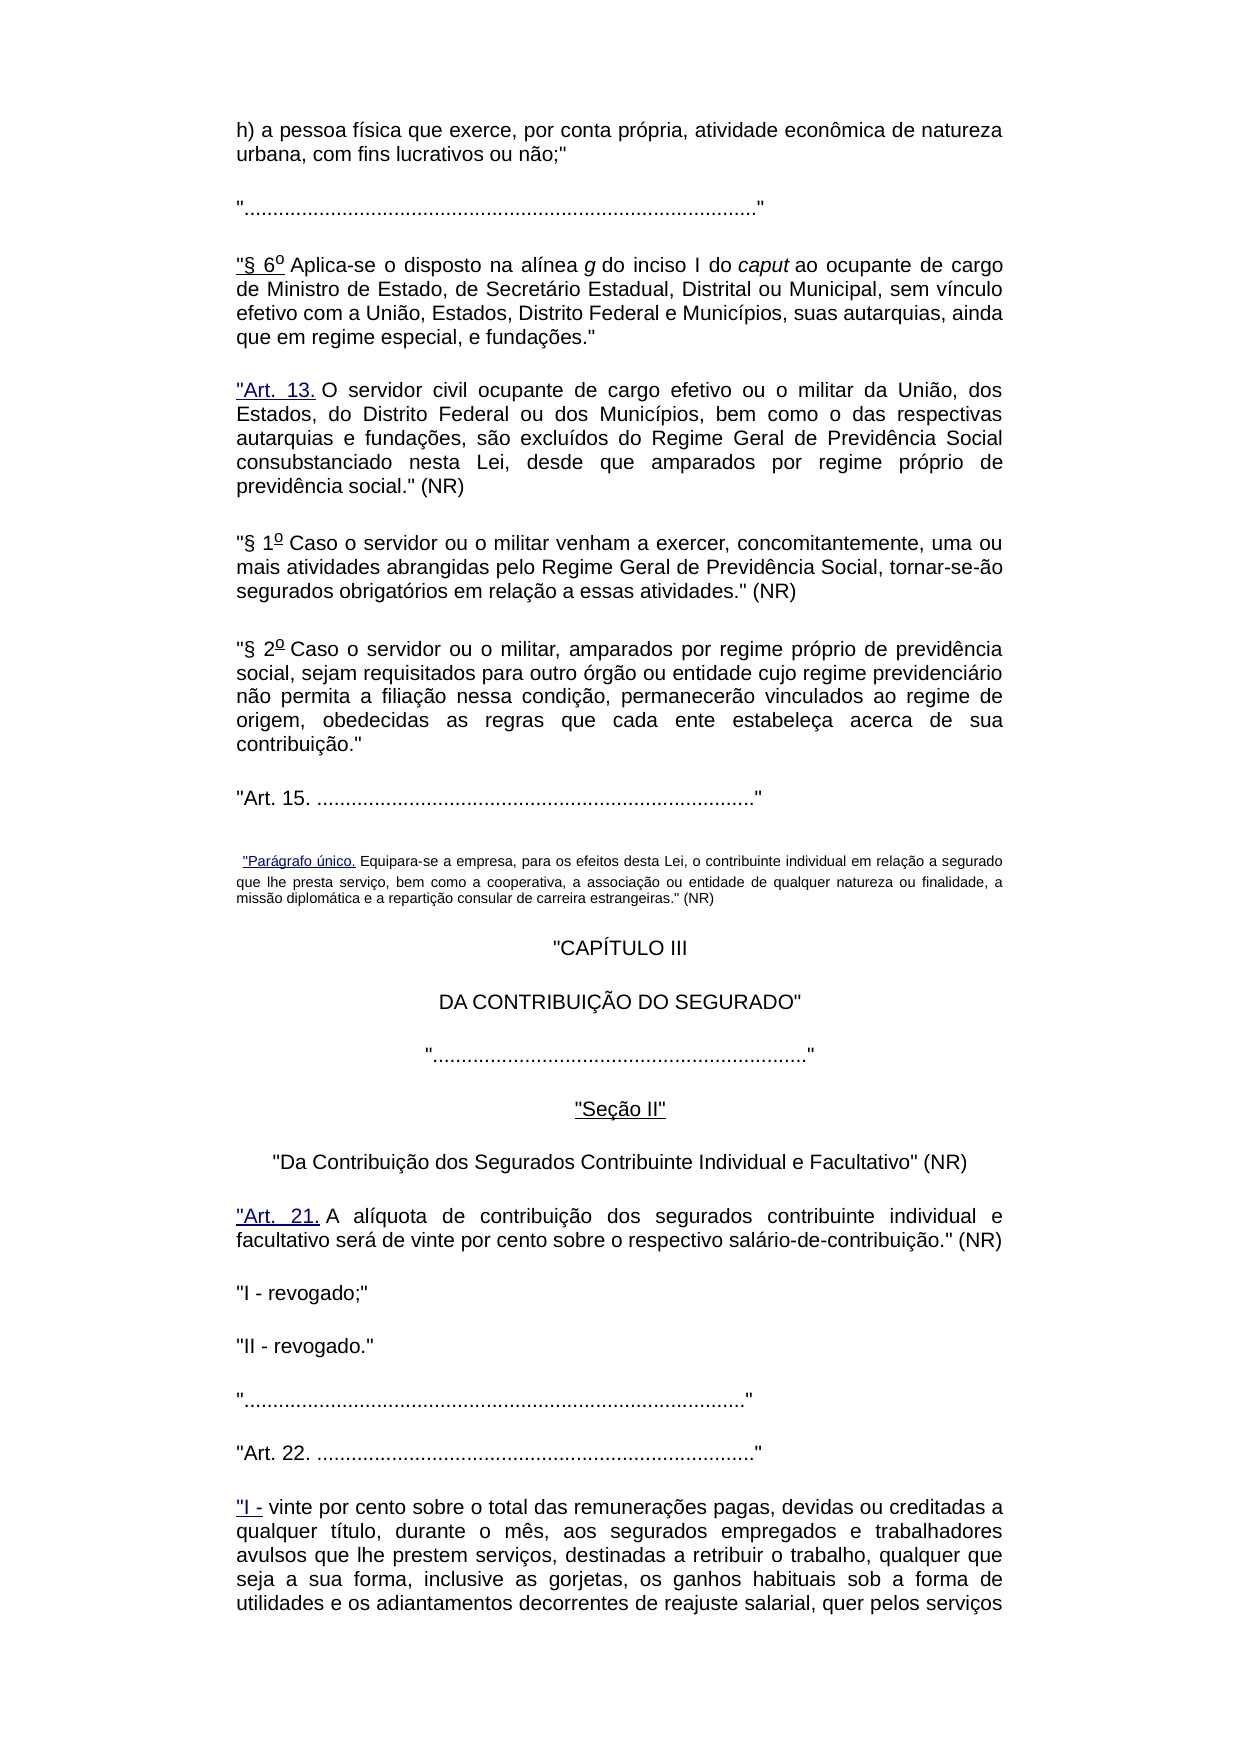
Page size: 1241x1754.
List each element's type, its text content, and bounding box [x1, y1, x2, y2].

text "Parágrafo único. Equipara-se a empresa, para os efeitos desta Lei, o contribuinte individual em relação a segurado que lhe presta serviço, bem como a cooperativa, a associação ou entidade de qualquer natureza ou finalidade, a missão diplomática e a repartição consular de carreira estrangeiras." (NR) [236, 839, 1004, 907]
text "II - revogado." [236, 1334, 1004, 1358]
text "§ 2o Caso o servidor ou o militar, amparados por regime próprio de previdência social, sejam requisitados para outro órgão ou entidade cujo regime previdenciário não permita a filiação nessa condição, permanecerão vinculados ao regime de origem, obedecidas as regras que cada ente estabeleça acerca de sua contribuição." [236, 633, 1004, 756]
text "CAPÍTULO III [236, 936, 1004, 960]
text "I - vinte por cento sobre o total das remunerações pagas, devidas ou creditadas a qualquer título, durante o mês, aos segurados empregados e trabalhadores avulsos que lhe prestem serviços, destinadas a retribuir o trabalho, qualquer que seja a sua forma, inclusive as gorjetas, os ganhos habituais sob a forma de utilidades e os adiantamentos decorrentes de reajuste salarial, quer pelos serviços [236, 1494, 1004, 1614]
text "§ 1o Caso o servidor ou o militar venham a exercer, concomitantemente, uma ou mais atividades abrangidas pelo Regime Geral de Previdência Social, tornar-se-ão segurados obrigatórios em relação a essas atividades." (NR) [236, 527, 1004, 603]
text "Art. 21. A alíquota de contribuição dos segurados contribuinte individual e facultativo será de vinte por cento sobre o respectivo salário-de-contribuição." (NR) [236, 1203, 1004, 1251]
text "§ 6o Aplica-se o disposto na alínea g do inciso I do caput ao ocupante de cargo de Ministro de Estado, de Secretário Estadual, Distrital ou Municipal, sem vínculo efetivo com a União, Estados, Distrito Federal e Municípios, suas autarquias, ainda que em regime especial, e fundações." [236, 249, 1004, 349]
text "................................................................." [236, 1043, 1004, 1067]
text h) a pessoa física que exerce, por conta própria, atividade econômica de natureza urbana, com fins lucrativos ou não;" [236, 118, 1004, 166]
text "Art. 15. ............................................................................" [236, 786, 1004, 810]
text "Seção II" [236, 1097, 1004, 1121]
text "Art. 13. O servidor civil ocupante de cargo efetivo ou o militar da União, dos Estados, do Distrito Federal ou dos Municípios, bem como o das respectivas autarquias e fundações, são excluídos do Regime Geral de Previdência Social consubstanciado nesta Lei, desde que amparados por regime próprio de previdência social." (NR) [236, 378, 1004, 498]
text DA CONTRIBUIÇÃO DO SEGURADO" [236, 990, 1004, 1014]
text "......................................................................................." [236, 1388, 1004, 1412]
text "I - revogado;" [236, 1281, 1004, 1305]
text "Da Contribuição dos Segurados Contribuinte Individual e Facultativo" (NR) [236, 1150, 1004, 1174]
text "Art. 22. ............................................................................" [236, 1441, 1004, 1465]
text "........................................................................................." [236, 196, 1004, 219]
